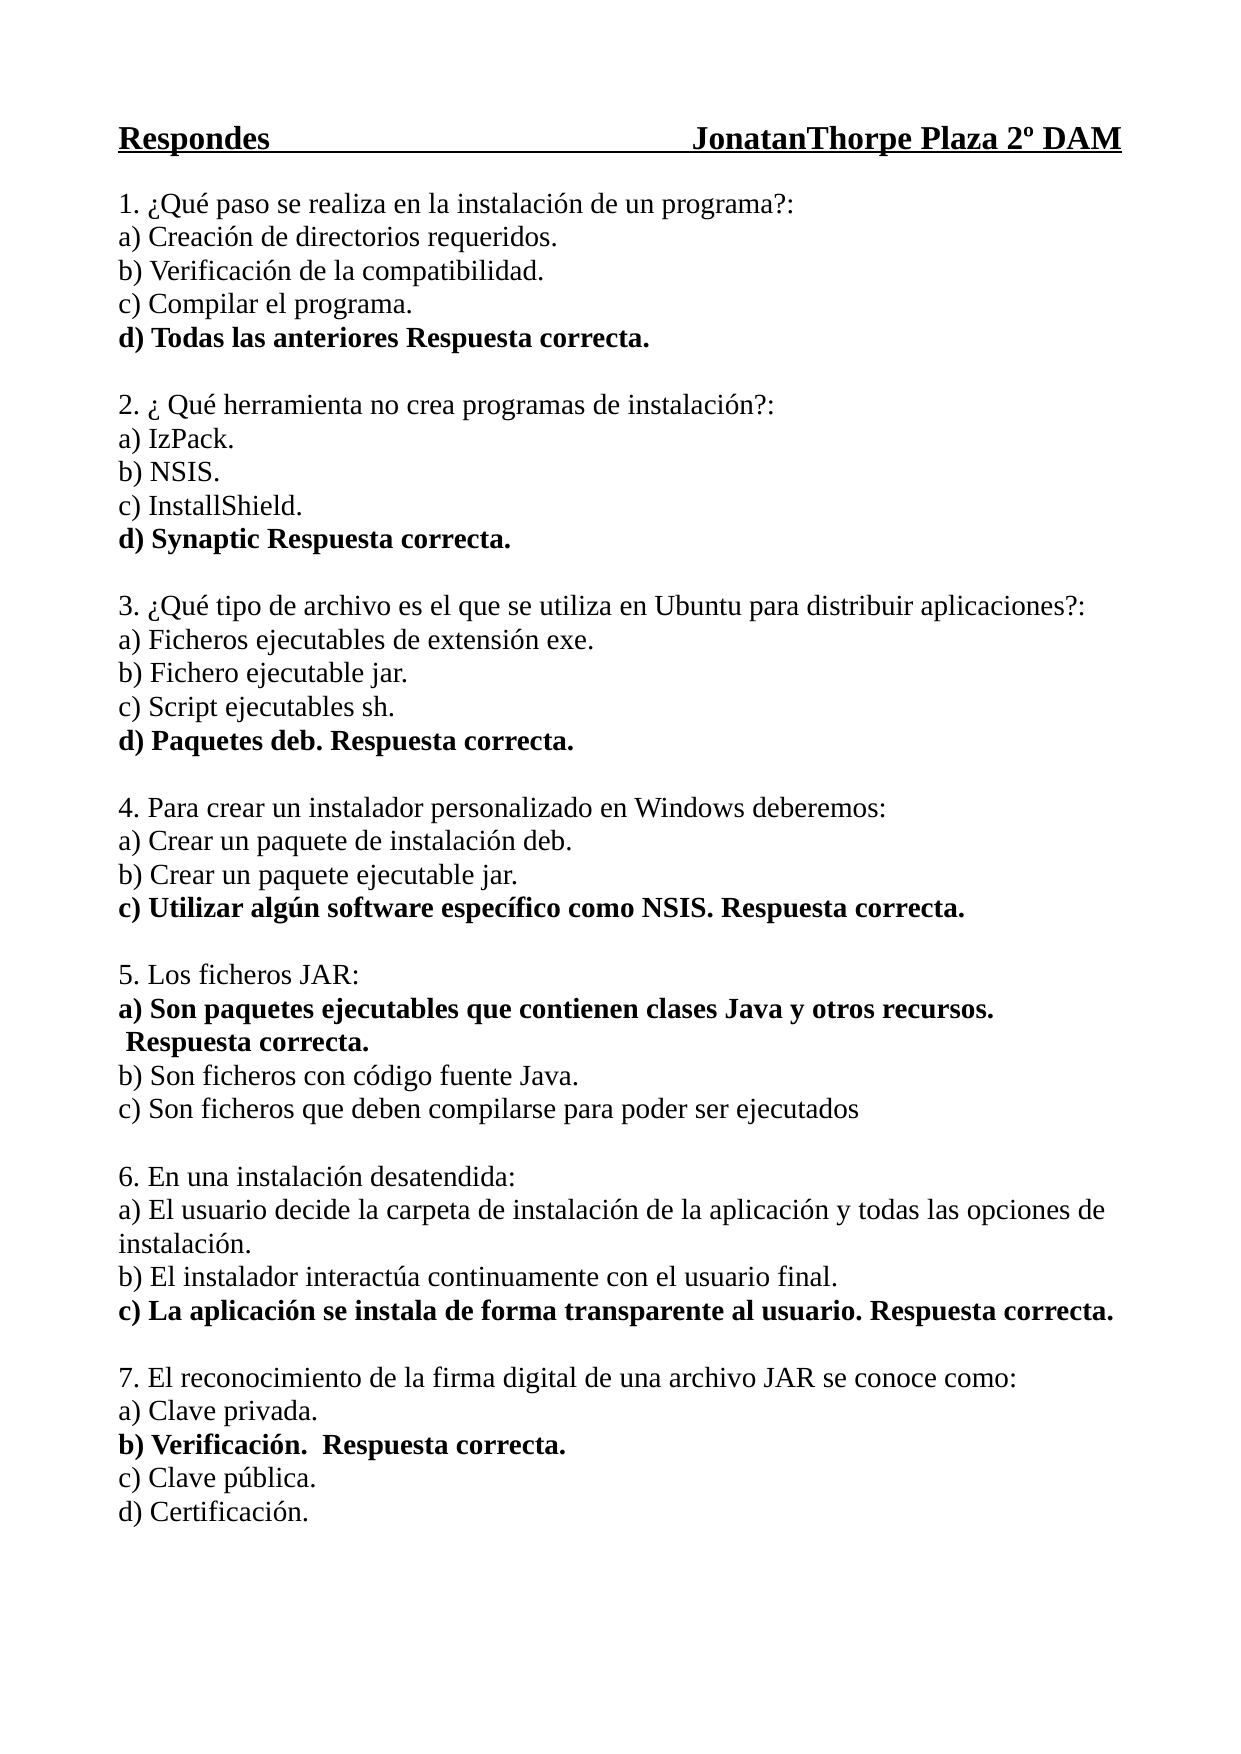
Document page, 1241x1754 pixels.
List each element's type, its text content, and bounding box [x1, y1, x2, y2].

text c) Clave pública. [118, 1461, 1122, 1494]
text c) Script ejecutables sh. [118, 689, 1122, 723]
text a) El usuario decide la carpeta de instalación de la aplicación y todas las opciones de instalación. [118, 1192, 1122, 1259]
text a) Creación de directorios requeridos. [118, 219, 1122, 253]
text c) Utilizar algún software específico como NSIS. Respuesta correcta. [118, 890, 1122, 924]
text Respuesta correcta. [118, 1024, 1122, 1058]
text b) Verificación. Respuesta correcta. [118, 1427, 1122, 1461]
text d) Synaptic Respuesta correcta. [118, 521, 1122, 555]
text a) Ficheros ejecutables de extensión exe. [118, 622, 1122, 656]
text b) Verificación de la compatibilidad. [118, 253, 1122, 287]
text a) IzPack. [118, 421, 1122, 454]
text 4. Para crear un instalador personalizado en Windows deberemos: [118, 790, 1122, 823]
text a) Clave privada. [118, 1393, 1122, 1427]
text 3. ¿Qué tipo de archivo es el que se utiliza en Ubuntu para distribuir aplicaciones?: [118, 588, 1122, 622]
text 7. El reconocimiento de la firma digital de una archivo JAR se conoce como: [118, 1360, 1122, 1393]
text c) La aplicación se instala de forma transparente al usuario. Respuesta correcta. [118, 1293, 1122, 1326]
text c) InstallShield. [118, 488, 1122, 521]
text a) Son paquetes ejecutables que contienen clases Java y otros recursos. [118, 991, 1122, 1024]
text d) Paquetes deb. Respuesta correcta. [118, 723, 1122, 756]
text 1. ¿Qué paso se realiza en la instalación de un programa?: [118, 186, 1122, 219]
text a) Crear un paquete de instalación deb. [118, 823, 1122, 857]
text b) NSIS. [118, 454, 1122, 488]
text b) Crear un paquete ejecutable jar. [118, 857, 1122, 890]
text d) Certificación. [118, 1494, 1122, 1528]
text b) El instalador interactúa continuamente con el usuario final. [118, 1259, 1122, 1293]
text c) Son ficheros que deben compilarse para poder ser ejecutados [118, 1092, 1122, 1125]
text b) Son ficheros con código fuente Java. [118, 1058, 1122, 1092]
text 2. ¿ Qué herramienta no crea programas de instalación?: [118, 387, 1122, 421]
text d) Todas las anteriores Respuesta correcta. [118, 320, 1122, 354]
text b) Fichero ejecutable jar. [118, 656, 1122, 689]
text 6. En una instalación desatendida: [118, 1159, 1122, 1192]
text 5. Los ficheros JAR: [118, 957, 1122, 991]
text c) Compilar el programa. [118, 287, 1122, 320]
